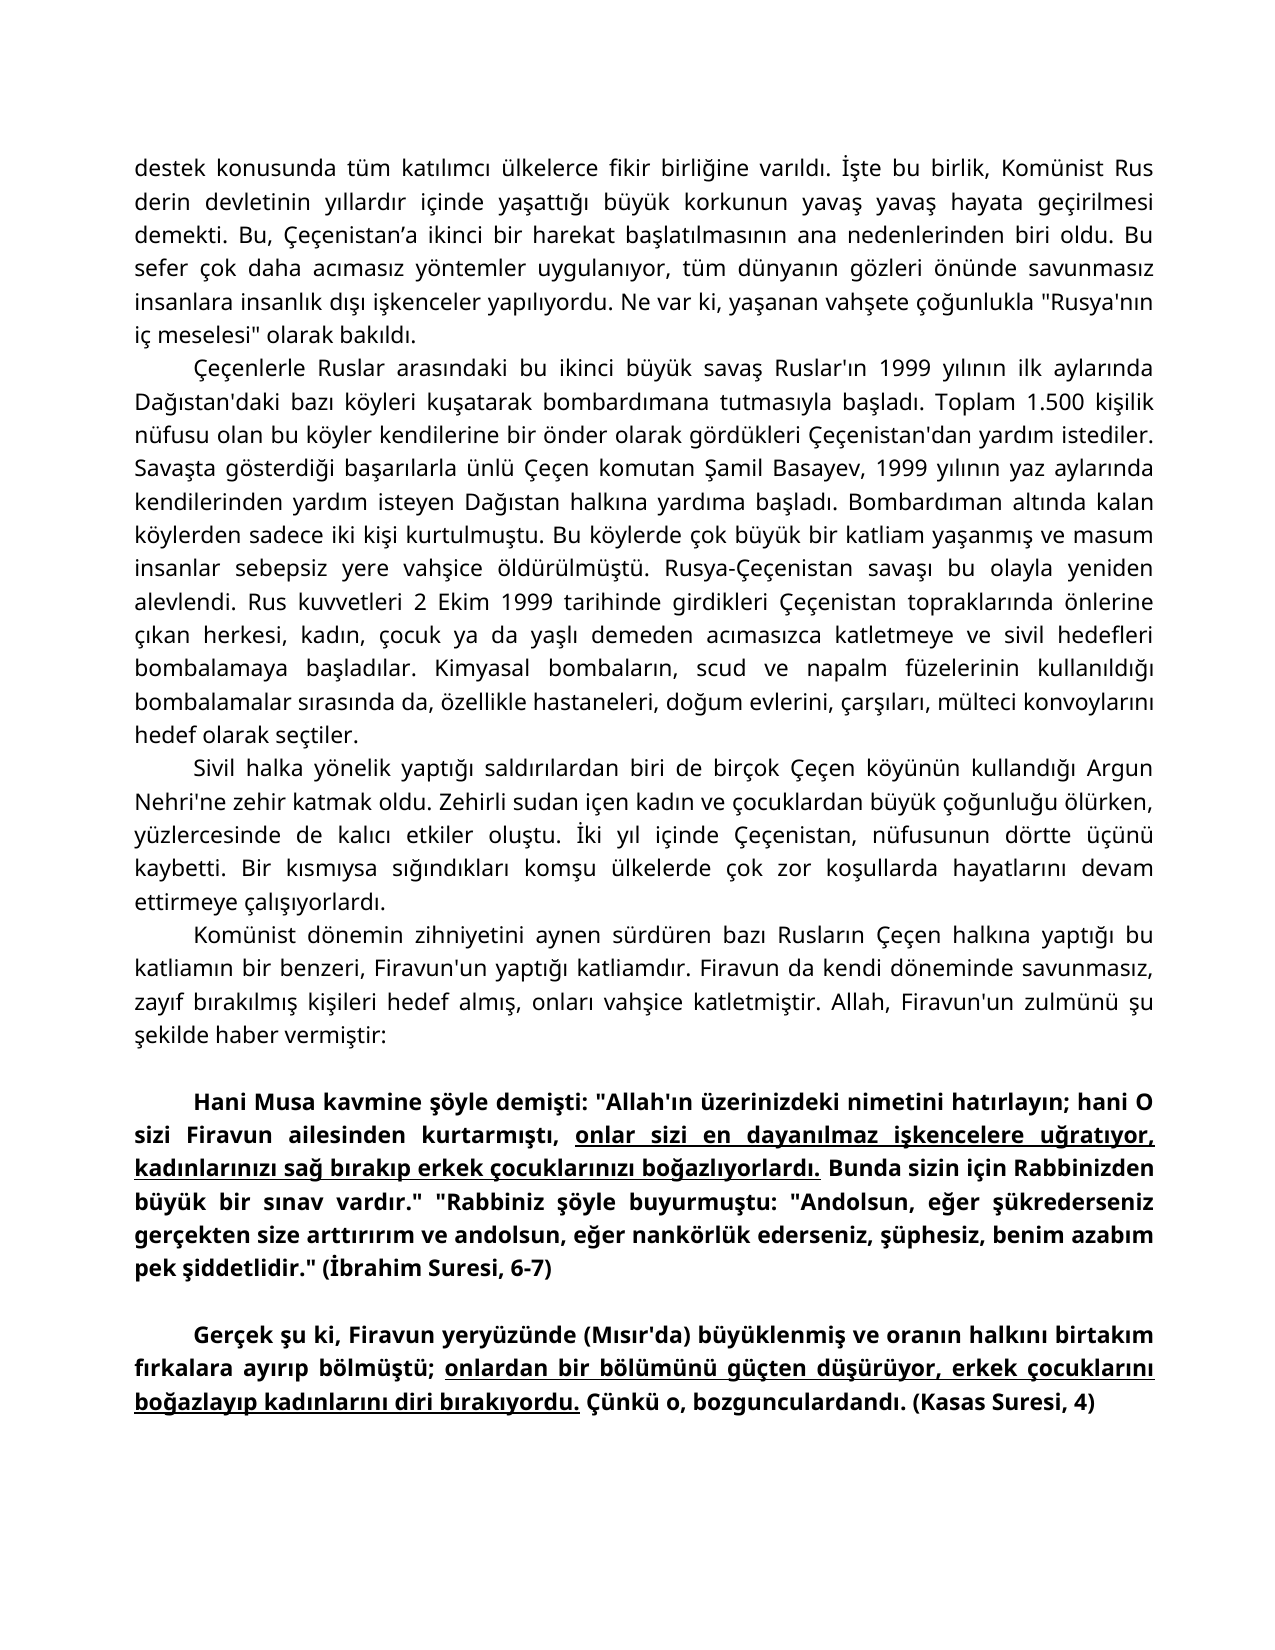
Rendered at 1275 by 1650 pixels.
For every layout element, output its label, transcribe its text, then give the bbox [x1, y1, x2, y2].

text Sivil halka yönelik yaptığı saldırılardan biri de birçok Çeçen köyünün kullandığı Argun Nehri'ne zehir katmak oldu. Zehirli sudan içen kadın ve çocuklardan büyük çoğunluğu ölürken, yüzlercesinde de kalıcı etkiler oluştu. İki yıl içinde Çeçenistan, nüfusunun dörtte üçünü kaybetti. Bir kısmıysa sığındıkları komşu ülkelerde çok zor koşullarda hayatlarını devam ettirmeye çalışıyorlardı. [134, 750, 1155, 917]
text Gerçek şu ki, Firavun yeryüzünde (Mısır'da) büyüklenmiş ve oranın halkını birtakım fırkalara ayırıp bölmüştü; onlardan bir bölümünü güçten düşürüyor, erkek çocuklarını boğazlayıp kadınlarını diri bırakıyordu. Çünkü o, bozgunculardandı. (Kasas Suresi, 4) [134, 1317, 1155, 1417]
text Hani Musa kavmine şöyle demişti: "Allah'ın üzerinizdeki nimetini hatırlayın; hani O sizi Firavun ailesinden kurtarmıştı, onlar sizi en dayanılmaz işkencelere uğratıyor, kadınlarınızı sağ bırakıp erkek çocuklarınızı boğazlıyorlardı. Bunda sizin için Rabbinizden büyük bir sınav vardır." "Rabbiniz şöyle buyurmuştu: "Andolsun, eğer şükrederseniz gerçekten size arttırırım ve andolsun, eğer nankörlük ederseniz, şüphesiz, benim azabım pek şiddetlidir." (İbrahim Suresi, 6-7) [134, 1083, 1155, 1283]
text Çeçenlerle Ruslar arasındaki bu ikinci büyük savaş Ruslar'ın 1999 yılının ilk aylarında Dağıstan'daki bazı köyleri kuşatarak bombardımana tutmasıyla başladı. Toplam 1.500 kişilik nüfusu olan bu köyler kendilerine bir önder olarak gördükleri Çeçenistan'dan yardım istediler. Savaşta gösterdiği başarılarla ünlü Çeçen komutan Şamil Basayev, 1999 yılının yaz aylarında kendilerinden yardım isteyen Dağıstan halkına yardıma başladı. Bombardıman altında kalan köylerden sadece iki kişi kurtulmuştu. Bu köylerde çok büyük bir katliam yaşanmış ve masum insanlar sebepsiz yere vahşice öldürülmüştü. Rusya-Çeçenistan savaşı bu olayla yeniden alevlendi. Rus kuvvetleri 2 Ekim 1999 tarihinde girdikleri Çeçenistan topraklarında önlerine çıkan herkesi, kadın, çocuk ya da yaşlı demeden acımasızca katletmeye ve sivil hedefleri bombalamaya başladılar. Kimyasal bombaların, scud ve napalm füzelerinin kullanıldığı bombalamalar sırasında da, özellikle hastaneleri, doğum evlerini, çarşıları, mülteci konvoylarını hedef olarak seçtiler. [134, 350, 1155, 750]
text destek konusunda tüm katılımcı ülkelerce fikir birliğine varıldı. İşte bu birlik, Komünist Rus derin devletinin yıllardır içinde yaşattığı büyük korkunun yavaş yavaş hayata geçirilmesi demekti. Bu, Çeçenistan’a ikinci bir harekat başlatılmasının ana nedenlerinden biri oldu. Bu sefer çok daha acımasız yöntemler uygulanıyor, tüm dünyanın gözleri önünde savunmasız insanlara insanlık dışı işkenceler yapılıyordu. Ne var ki, yaşanan vahşete çoğunlukla "Rusya'nın iç meselesi" olarak bakıldı. [134, 150, 1155, 350]
text Komünist dönemin zihniyetini aynen sürdüren bazı Rusların Çeçen halkına yaptığı bu katliamın bir benzeri, Firavun'un yaptığı katliamdır. Firavun da kendi döneminde savunmasız, zayıf bırakılmış kişileri hedef almış, onları vahşice katletmiştir. Allah, Firavun'un zulmünü şu şekilde haber vermiştir: [134, 917, 1155, 1050]
